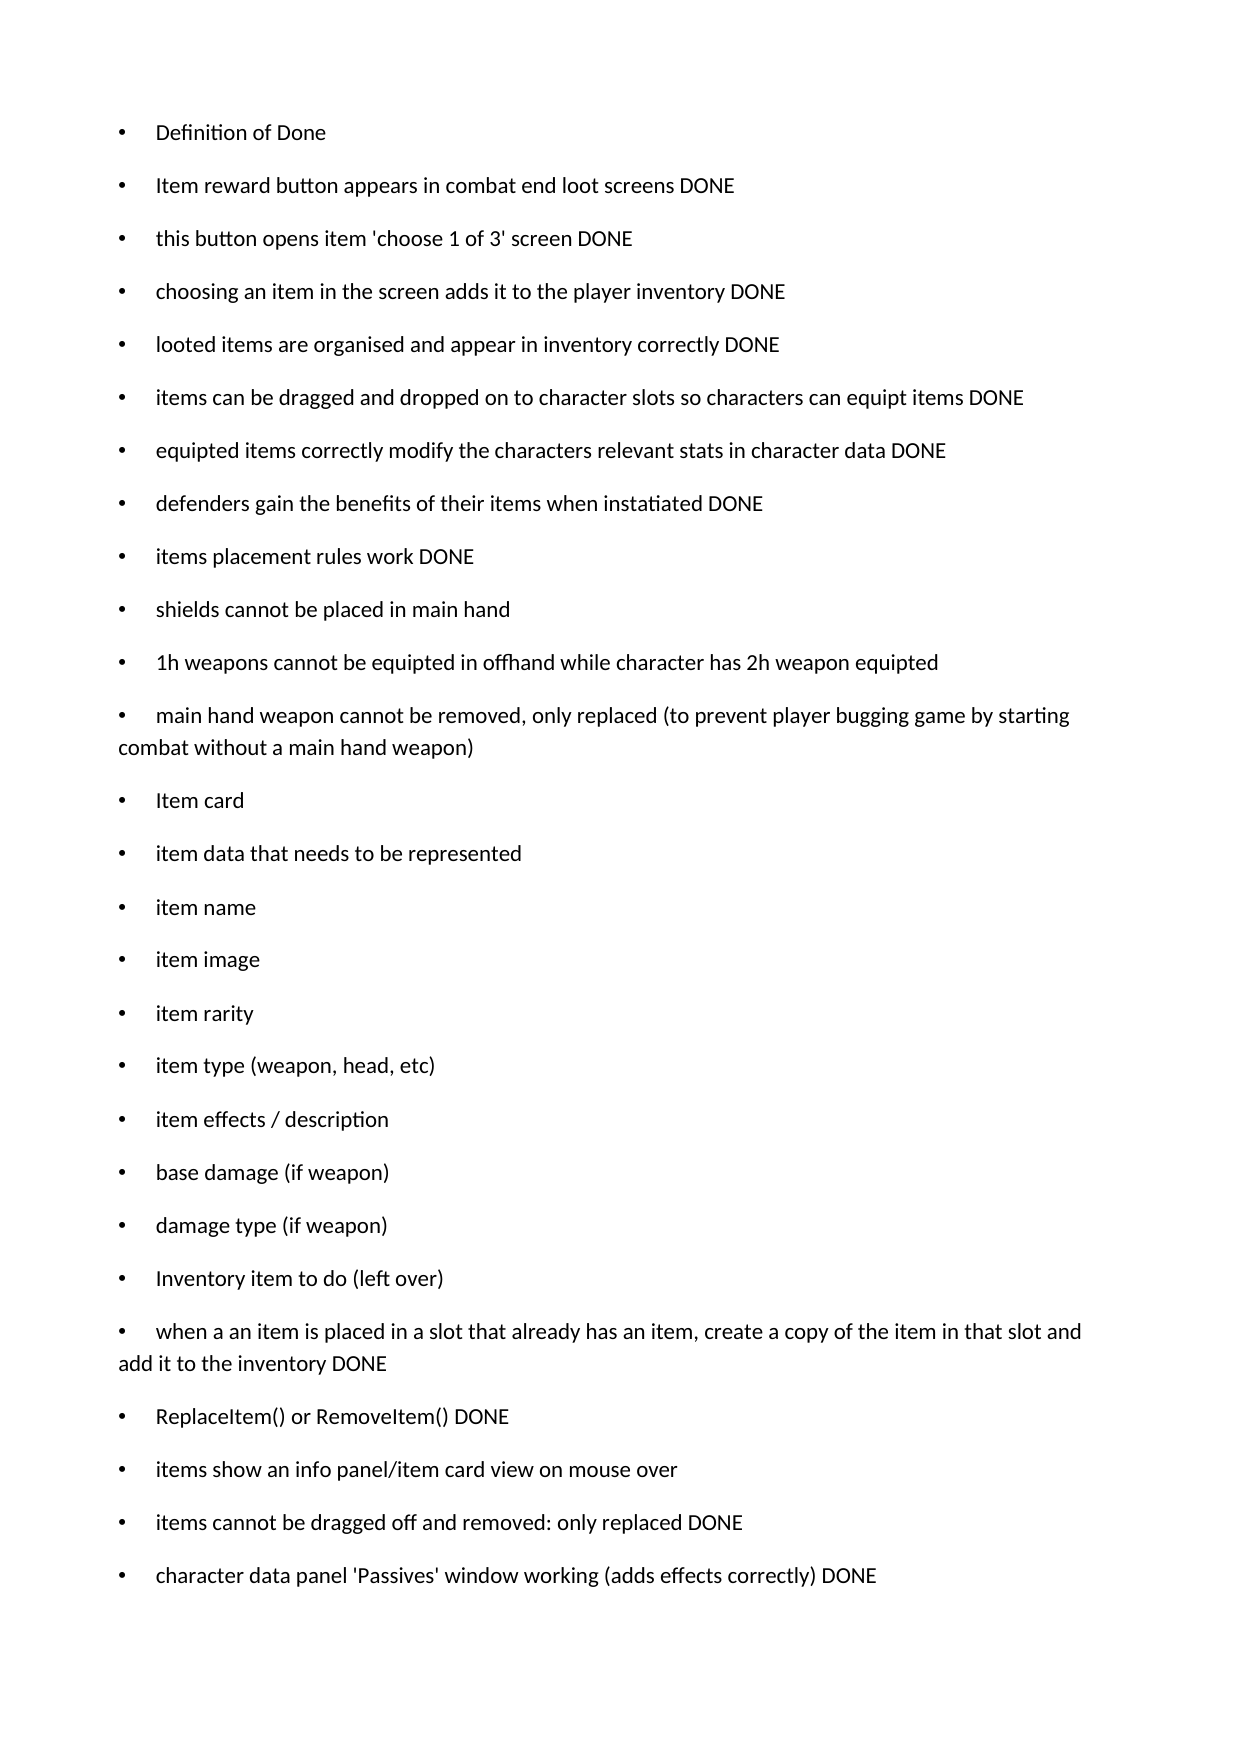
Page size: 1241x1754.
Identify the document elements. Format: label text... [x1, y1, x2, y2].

list defenders gain the benefits of their items when instatiated DONE [81, 489, 1122, 517]
list 1h weapons cannot be equipted in offhand while character has 2h weapon equipted [81, 648, 1122, 676]
list item type (weapon, head, etc) [81, 1052, 1122, 1080]
list items cannot be dragged off and removed: only replaced DONE [81, 1508, 1122, 1536]
list when a an item is placed in a slot that already has an item, create a copy of the item in that slot and add it to the inventory DONE [81, 1317, 1122, 1377]
list item name [81, 893, 1122, 921]
list Item reward button appears in combat end loot screens DONE [81, 171, 1122, 199]
list damage type (if weapon) [81, 1211, 1122, 1239]
list shields cannot be placed in main hand [81, 595, 1122, 623]
list main hand weapon cannot be removed, only replaced (to prevent player bugging game by starting combat without a main hand weapon) [81, 701, 1122, 762]
list Item card [81, 787, 1122, 814]
list choosing an item in the screen adds it to the player inventory DONE [81, 277, 1122, 305]
list character data panel 'Passives' window working (adds effects correctly) DONE [81, 1561, 1122, 1589]
list base damage (if weapon) [81, 1158, 1122, 1186]
list item image [81, 946, 1122, 974]
list this button opens item 'choose 1 of 3' screen DONE [81, 224, 1122, 252]
list items show an info panel/item card view on mouse over [81, 1455, 1122, 1483]
list looted items are organised and appear in inventory correctly DONE [81, 330, 1122, 358]
list Inventory item to do (left over) [81, 1264, 1122, 1292]
list equipted items correctly modify the characters relevant stats in character data DONE [81, 436, 1122, 464]
list item effects / description [81, 1105, 1122, 1133]
list item rarity [81, 999, 1122, 1027]
list Definition of Done [81, 118, 1122, 146]
list items can be dragged and dropped on to character slots so characters can equipt items DONE [81, 383, 1122, 411]
list item data that needs to be represented [81, 839, 1122, 868]
list items placement rules work DONE [81, 542, 1122, 570]
list ReplaceItem() or RemoveItem() DONE [81, 1402, 1122, 1430]
